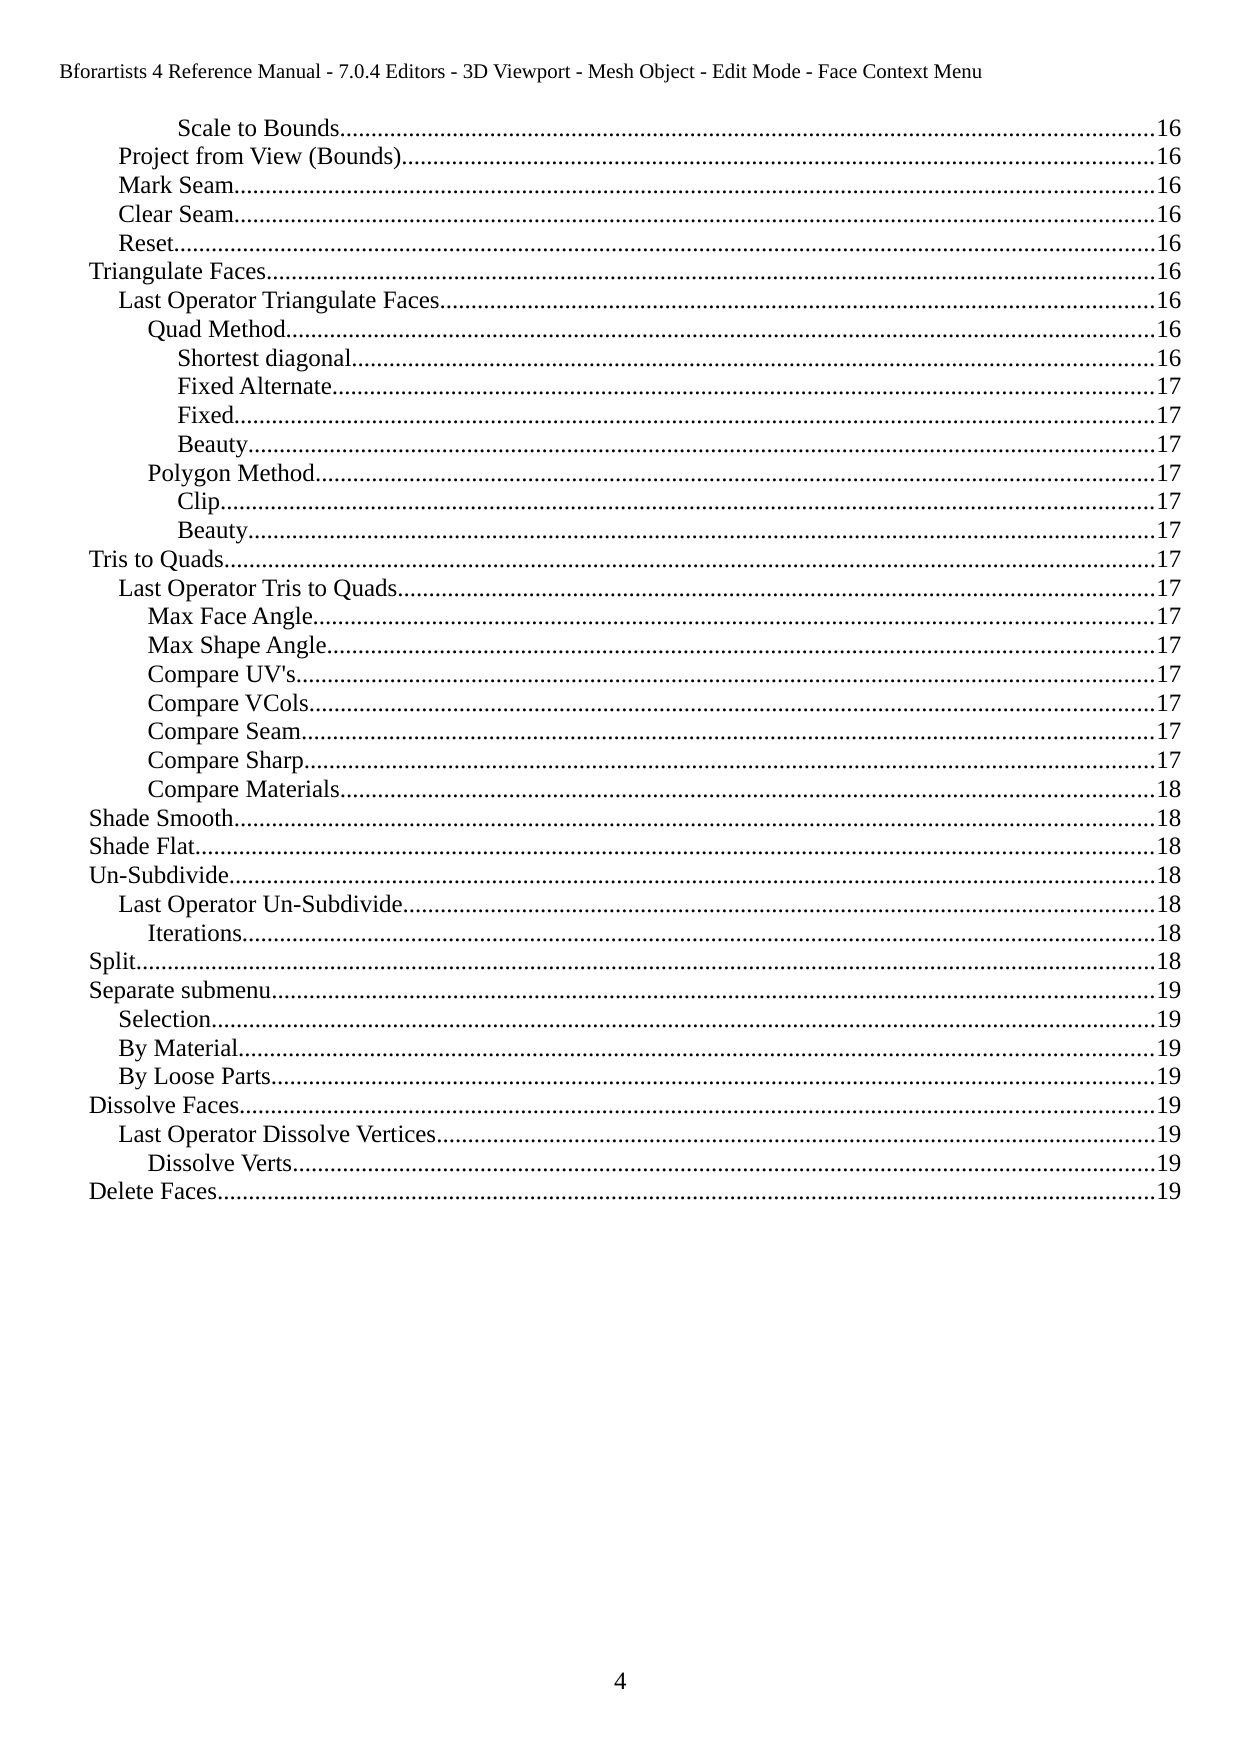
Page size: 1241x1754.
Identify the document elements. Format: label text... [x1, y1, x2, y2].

text Max Face Angle 17 [147, 601, 1181, 630]
text Split 18 [88, 946, 1181, 975]
text Dissolve Verts 19 [147, 1148, 1181, 1176]
text Iterations 18 [147, 918, 1181, 946]
text Last Operator Dissolve Vertices 19 [118, 1119, 1181, 1148]
text By Material 19 [118, 1033, 1181, 1061]
text Clear Seam 16 [118, 199, 1181, 228]
text Dissolve Faces 19 [88, 1090, 1181, 1119]
text Triangulate Faces 16 [88, 256, 1181, 285]
text Shortest diagonal 16 [177, 343, 1181, 371]
text Project from View (Bounds) 16 [118, 141, 1181, 170]
text Reset 16 [118, 228, 1181, 256]
text Polygon Method 17 [147, 458, 1181, 486]
text Compare Sharp 17 [147, 745, 1181, 774]
text Max Shape Angle 17 [147, 630, 1181, 659]
text Un-Subdivide 18 [88, 860, 1181, 889]
text Shade Flat 18 [88, 831, 1181, 860]
text Quad Method 16 [147, 314, 1181, 343]
text Compare VCols 17 [147, 688, 1181, 716]
text Last Operator Tris to Quads 17 [118, 573, 1181, 601]
text Separate submenu 19 [88, 975, 1181, 1004]
text Scale to Bounds 16 [177, 113, 1181, 141]
text Selection 19 [118, 1004, 1181, 1033]
text Fixed Alternate 17 [177, 371, 1181, 400]
text Delete Faces 19 [88, 1176, 1181, 1205]
text Last Operator Triangulate Faces 16 [118, 285, 1181, 314]
text Mark Seam 16 [118, 170, 1181, 199]
text Fixed 17 [177, 400, 1181, 429]
text Beauty 17 [177, 429, 1181, 458]
text By Loose Parts 19 [118, 1061, 1181, 1090]
text Last Operator Un-Subdivide 18 [118, 889, 1181, 918]
text Compare UV's 17 [147, 659, 1181, 688]
text Compare Materials 18 [147, 774, 1181, 803]
text Beauty 17 [177, 515, 1181, 544]
text Compare Seam 17 [147, 716, 1181, 745]
text Clip 17 [177, 486, 1181, 515]
text Tris to Quads 17 [88, 544, 1181, 573]
text Shade Smooth 18 [88, 803, 1181, 831]
